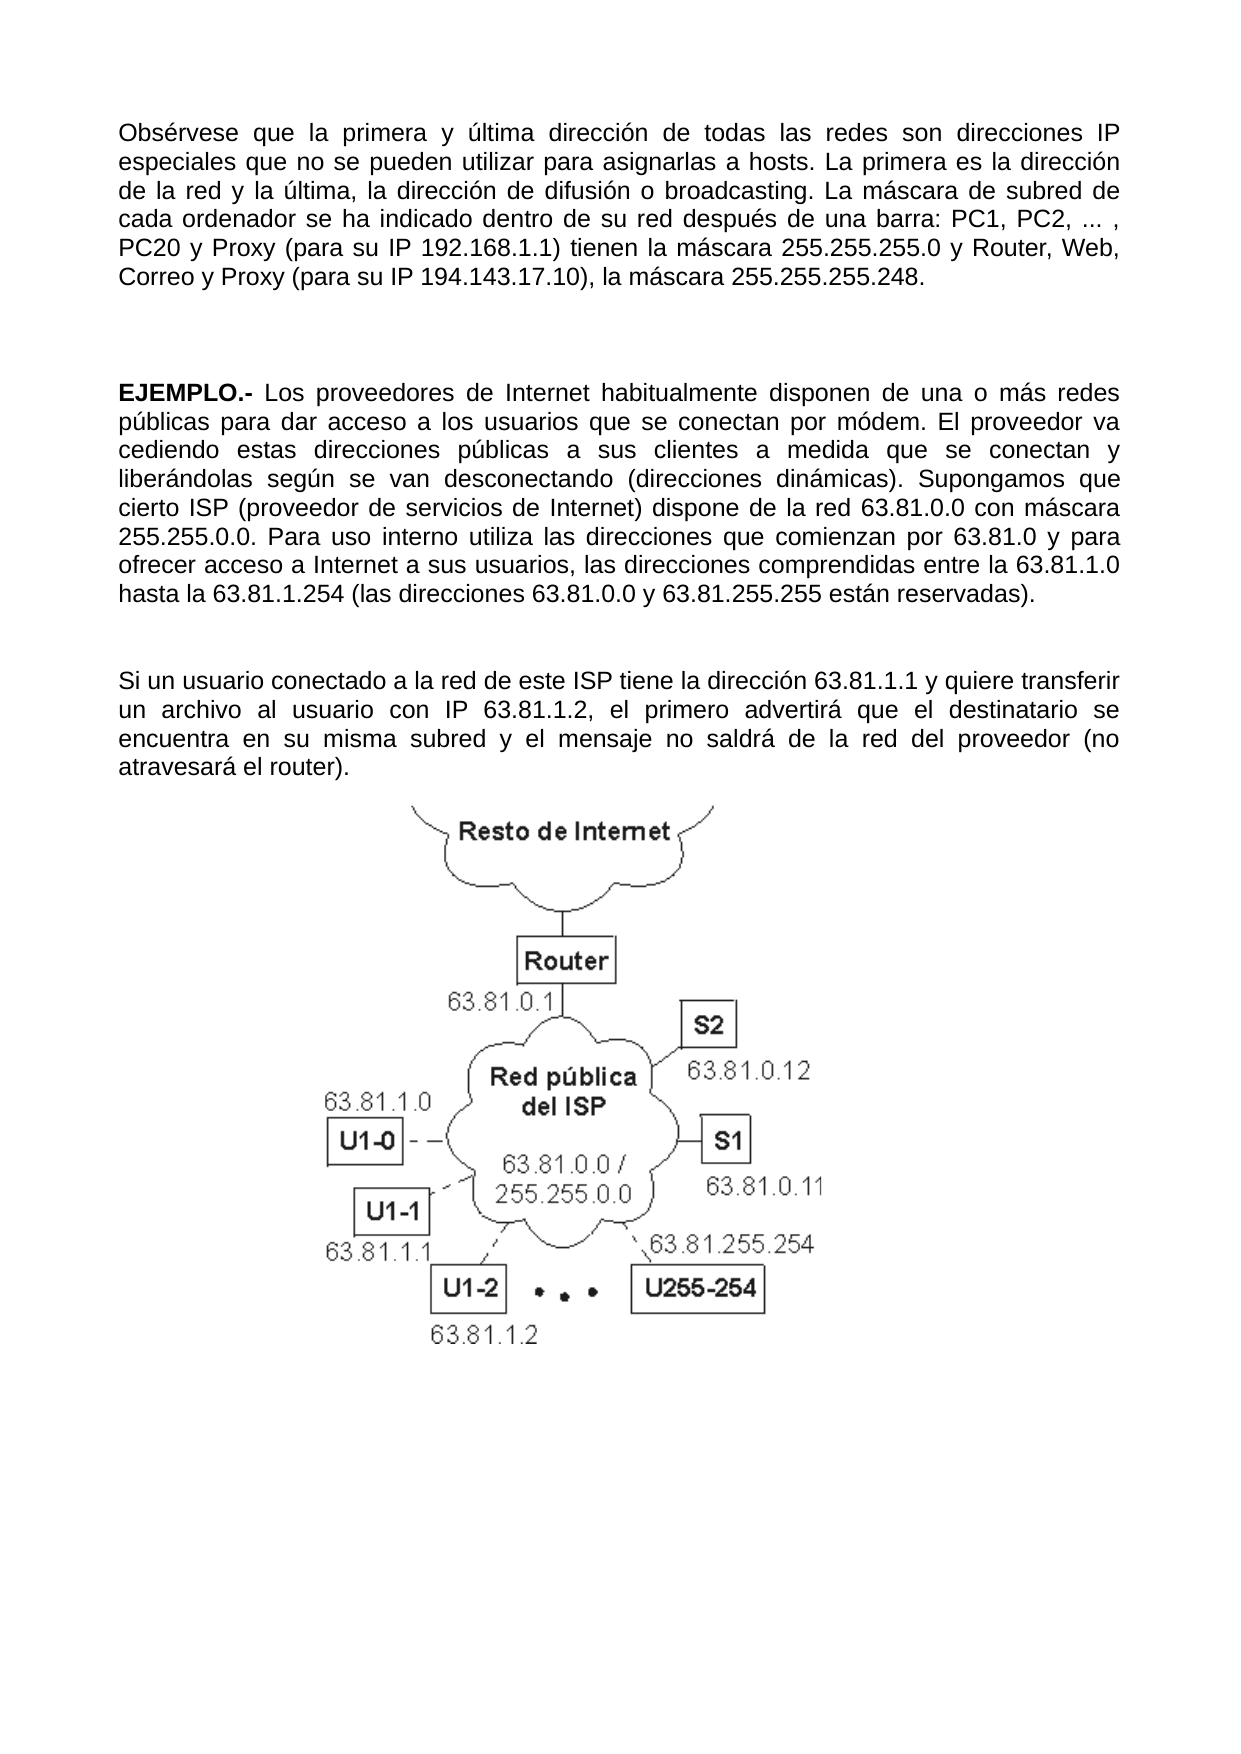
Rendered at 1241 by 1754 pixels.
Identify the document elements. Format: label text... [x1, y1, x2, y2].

text Obsérvese que la primera y última dirección de todas las redes son direcciones IP especiales que no se pueden utilizar para asignarlas a hosts. La primera es la dirección de la red y la última, la dirección de difusión o broadcasting. La máscara de subred de cada ordenador se ha indicado dentro de su red después de una barra: PC1, PC2, ... , PC20 y Proxy (para su IP 192.168.1.1) tienen la máscara 255.255.255.0 y Router, Web, Correo y Proxy (para su IP 194.143.17.10), la máscara 255.255.255.248. [118, 118, 1122, 291]
text EJEMPLO.- Los proveedores de Internet habitualmente disponen de una o más redes públicas para dar acceso a los usuarios que se conectan por módem. El proveedor va cediendo estas direcciones públicas a sus clientes a medida que se conectan y liberándolas según se van desconectando (direcciones dinámicas). Supongamos que cierto ISP (proveedor de servicios de Internet) dispone de la red 63.81.0.0 con máscara 255.255.0.0. Para uso interno utiliza las direcciones que comienzan por 63.81.0 y para ofrecer acceso a Internet a sus usuarios, las direcciones comprendidas entre la 63.81.1.0 hasta la 63.81.1.254 (las direcciones 63.81.0.0 y 63.81.255.255 están reservadas). [118, 378, 1122, 608]
text Si un usuario conectado a la red de este ISP tiene la dirección 63.81.1.1 y quiere transferir un archivo al usuario con IP 63.81.1.2, el primero advertirá que el destinatario se encuentra en su misma subred y el mensaje no saldrá de la red del proveedor (no atravesará el router). [118, 666, 1122, 781]
